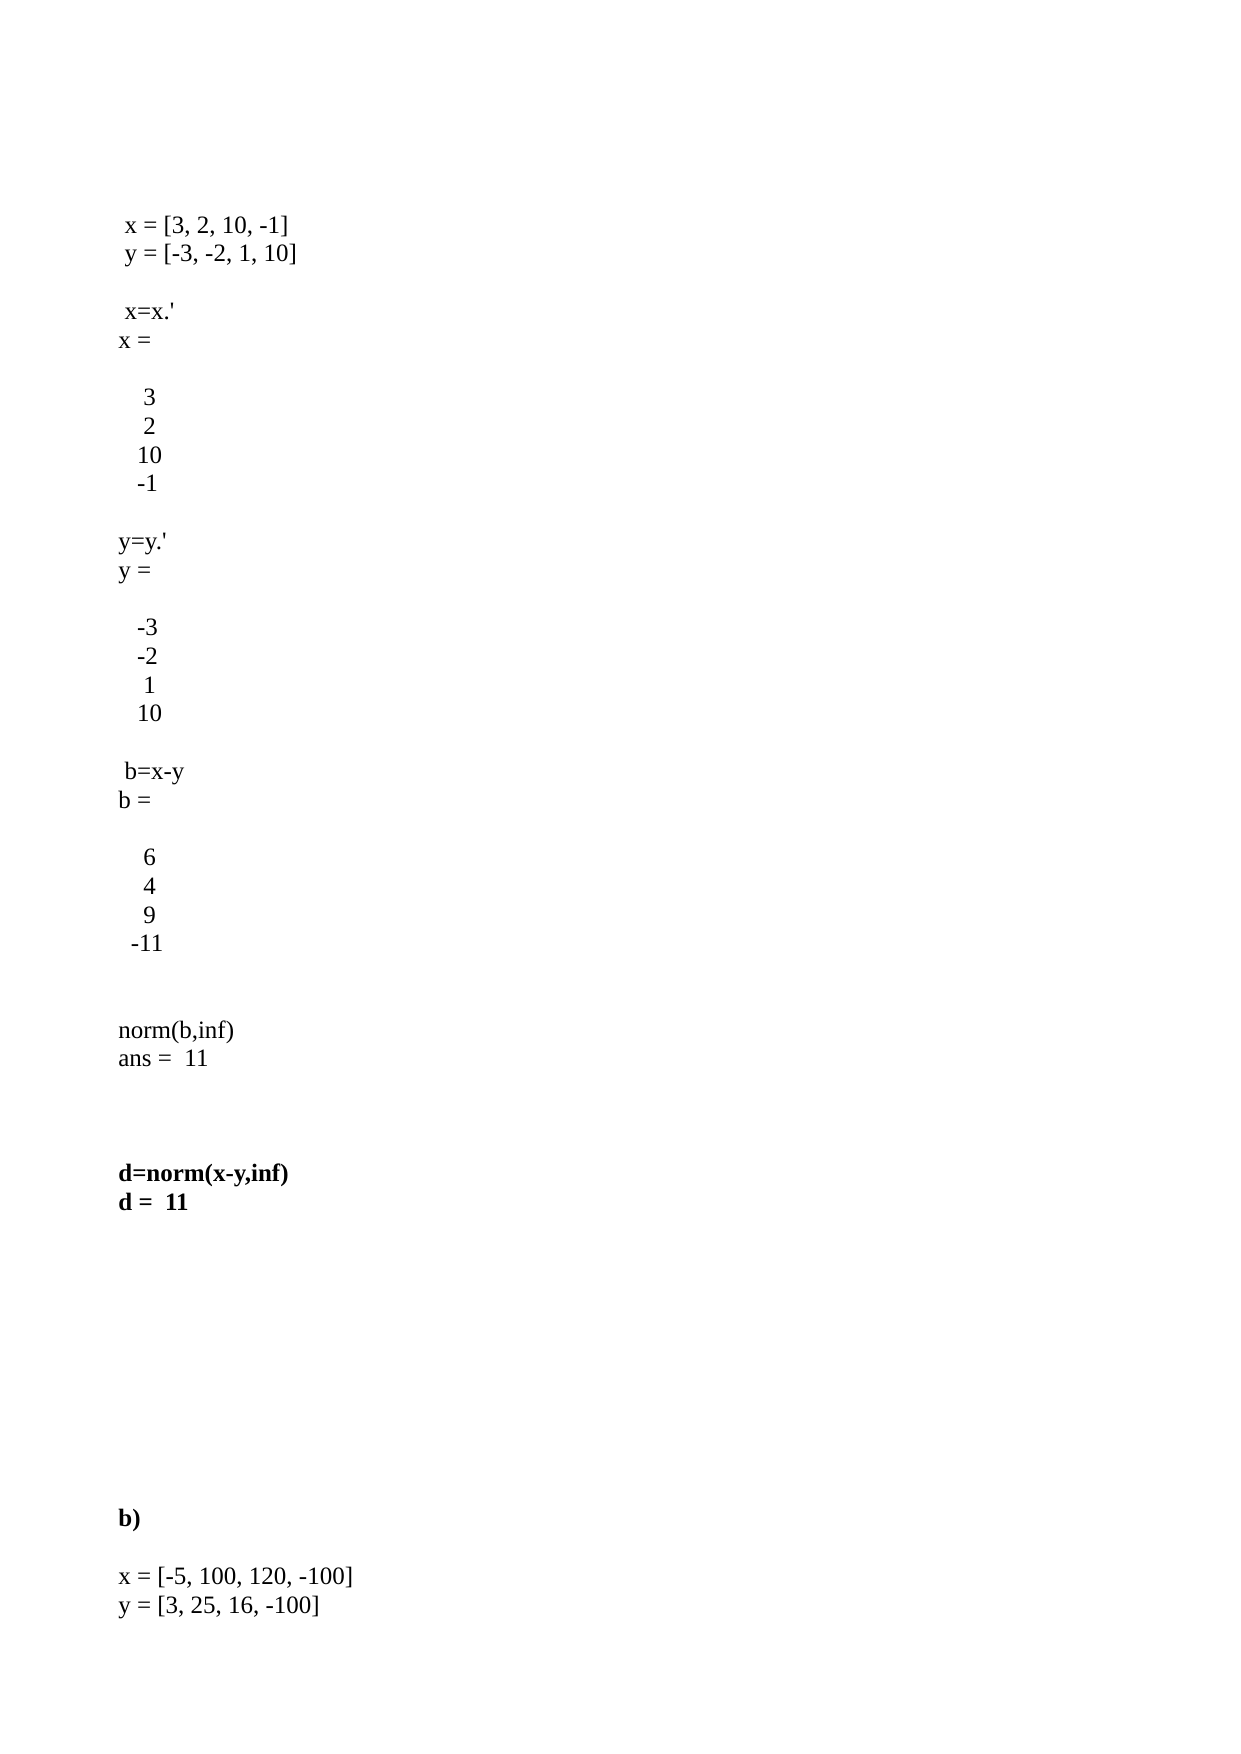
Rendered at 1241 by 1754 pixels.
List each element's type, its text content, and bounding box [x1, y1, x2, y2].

text 1 [118, 670, 1122, 698]
text -1 [118, 468, 1122, 497]
text 10 [118, 440, 1122, 468]
text ans = 11 [118, 1043, 1122, 1072]
text norm(b,inf) [118, 1015, 1122, 1043]
text d = 11 [118, 1187, 1122, 1216]
text b = [118, 785, 1122, 813]
text x = [-5, 100, 120, -100] [118, 1561, 1122, 1590]
text 2 [118, 411, 1122, 440]
text y = [118, 555, 1122, 583]
text b) [118, 1503, 1122, 1532]
text 10 [118, 698, 1122, 727]
text -3 [118, 612, 1122, 641]
text -2 [118, 641, 1122, 670]
text d=norm(x-y,inf) [118, 1158, 1122, 1187]
text 4 [118, 871, 1122, 900]
text 3 [118, 382, 1122, 411]
text y = [-3, -2, 1, 10] [118, 238, 1122, 267]
text 6 [118, 842, 1122, 871]
text x = [3, 2, 10, -1] [118, 210, 1122, 238]
text y=y.' [118, 526, 1122, 555]
text b=x-y [118, 756, 1122, 785]
text x=x.' [118, 296, 1122, 325]
text y = [3, 25, 16, -100] [118, 1590, 1122, 1618]
text 9 [118, 900, 1122, 928]
text x = [118, 325, 1122, 353]
text -11 [118, 928, 1122, 957]
